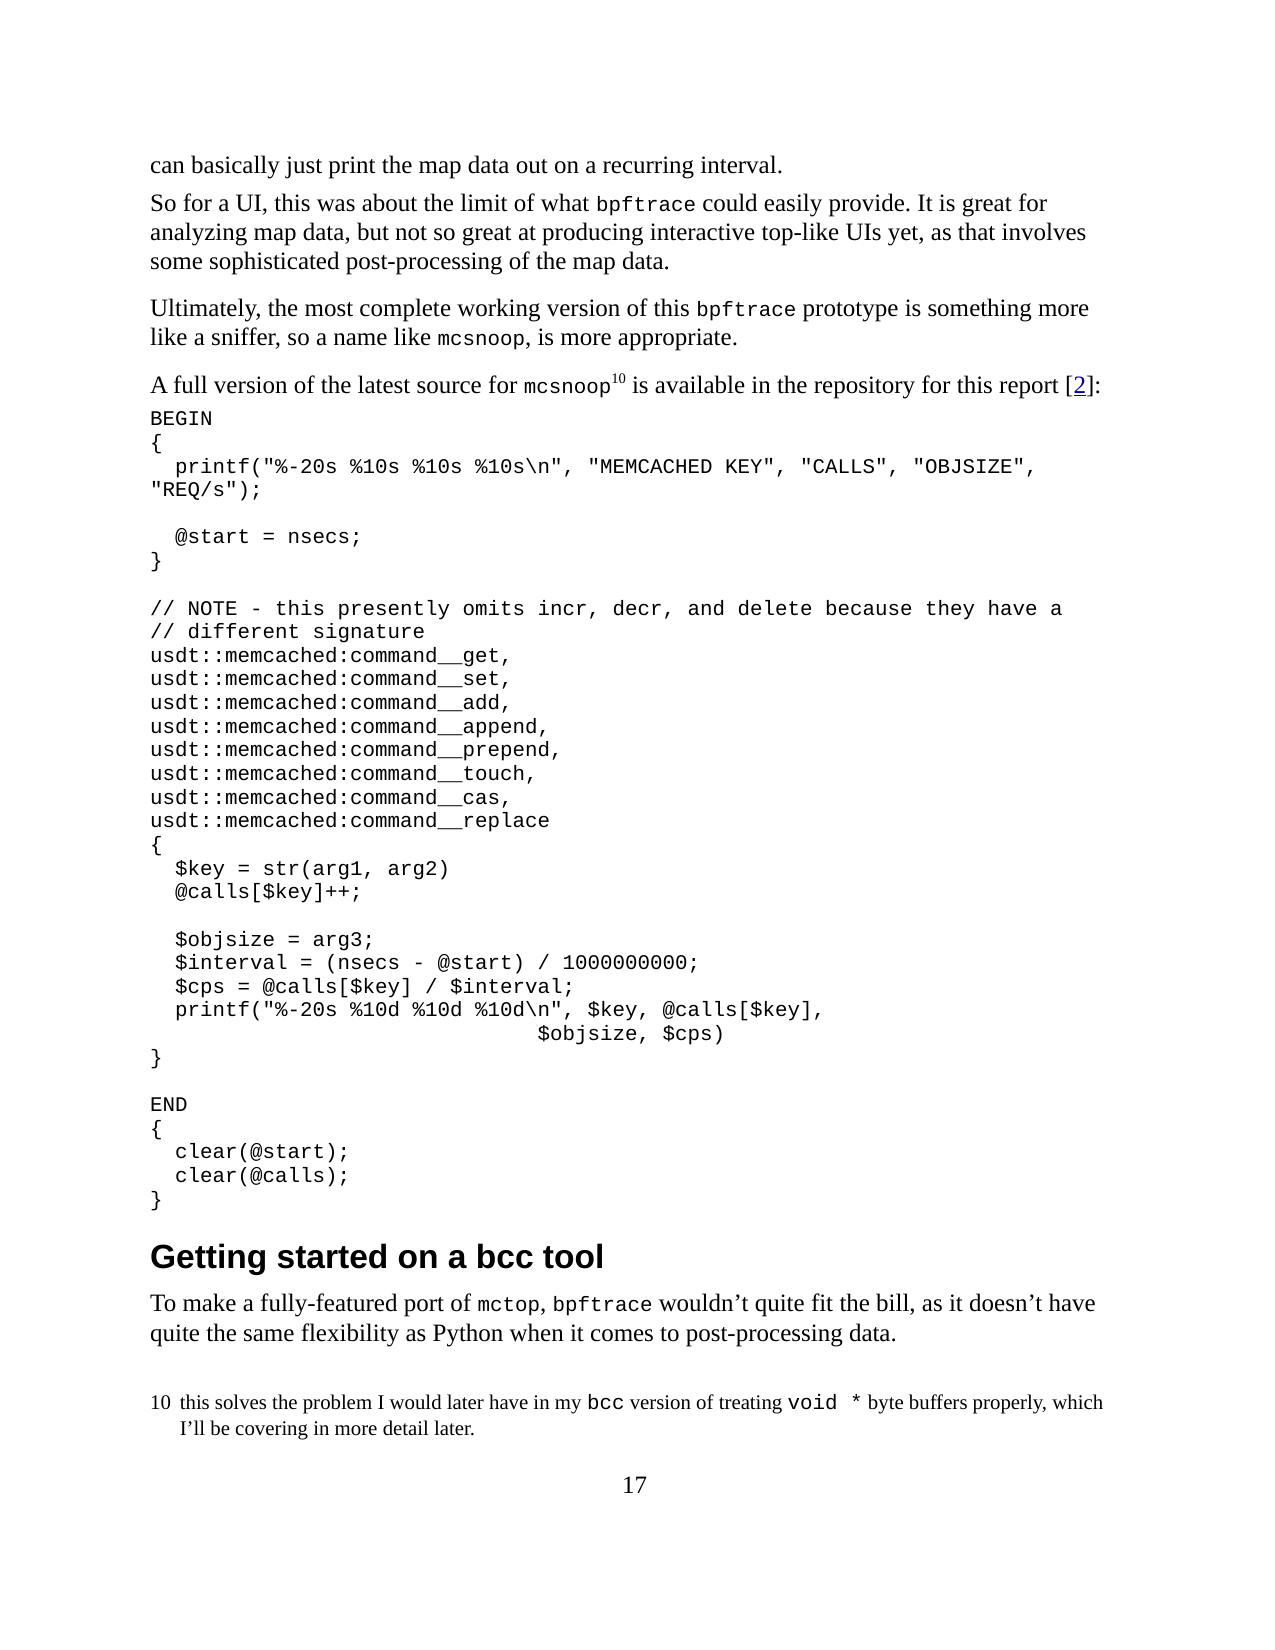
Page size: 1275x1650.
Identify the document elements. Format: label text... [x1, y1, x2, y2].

text To make a fully-featured port of mctop, bpftrace wouldn’t quite fit the bill, as it doesn’t have quite the same flexibility as Python when it comes to post-processing data. [150, 1288, 1125, 1347]
text A full version of the latest source for mcsnoop is available in the repository for this report [2]: [150, 370, 1125, 399]
text usdt::memcached:command__add, [150, 692, 1125, 716]
text Ultimately, the most complete working version of this bpftrace prototype is something more like a sniffer, so a name like mcsnoop, is more appropriate. [150, 293, 1125, 352]
text } [150, 550, 1125, 574]
text clear(@calls); [150, 1165, 1125, 1189]
text $cps = @calls[$key] / $interval; [150, 976, 1125, 999]
text this solves the problem I would later have in my bcc version of treating void * byte buffers properly, which I’ll be covering in more detail later. [150, 1390, 1125, 1440]
text { [150, 1118, 1125, 1141]
text $key = str(arg1, arg2) [150, 858, 1125, 881]
text // NOTE - this presently omits incr, decr, and delete because they have a [150, 597, 1125, 621]
text } [150, 1047, 1125, 1070]
text clear(@start); [150, 1141, 1125, 1165]
text } [150, 1189, 1125, 1212]
text usdt::memcached:command__prepend, [150, 739, 1125, 763]
text So for a UI, this was about the limit of what bpftrace could easily provide. It is great for analyzing map data, but not so great at producing interactive top-like UIs yet, as that involves some sophisticated post-processing of the map data. [150, 188, 1125, 275]
text $objsize = arg3; [150, 928, 1125, 952]
subtitle Getting started on a bcc tool [150, 1237, 1125, 1276]
text { [150, 834, 1125, 858]
text @start = nsecs; [150, 527, 1125, 550]
text usdt::memcached:command__touch, [150, 763, 1125, 787]
text END [150, 1094, 1125, 1118]
text usdt::memcached:command__set, [150, 668, 1125, 692]
text BEGIN [150, 408, 1125, 432]
text @calls[$key]++; [150, 881, 1125, 905]
text $objsize, $cps) [150, 1023, 1125, 1047]
text usdt::memcached:command__cas, [150, 787, 1125, 810]
text can basically just print the map data out on a recurring interval. [150, 150, 1125, 179]
text $interval = (nsecs - @start) / 1000000000; [150, 952, 1125, 976]
text { [150, 432, 1125, 456]
text usdt::memcached:command__replace [150, 810, 1125, 834]
text printf("%-20s %10s %10s %10s\n", "MEMCACHED KEY", "CALLS", "OBJSIZE", "REQ/s"); [150, 456, 1125, 503]
text printf("%-20s %10d %10d %10d\n", $key, @calls[$key], [150, 999, 1125, 1023]
text usdt::memcached:command__get, [150, 645, 1125, 668]
text // different signature [150, 621, 1125, 645]
text usdt::memcached:command__append, [150, 716, 1125, 739]
